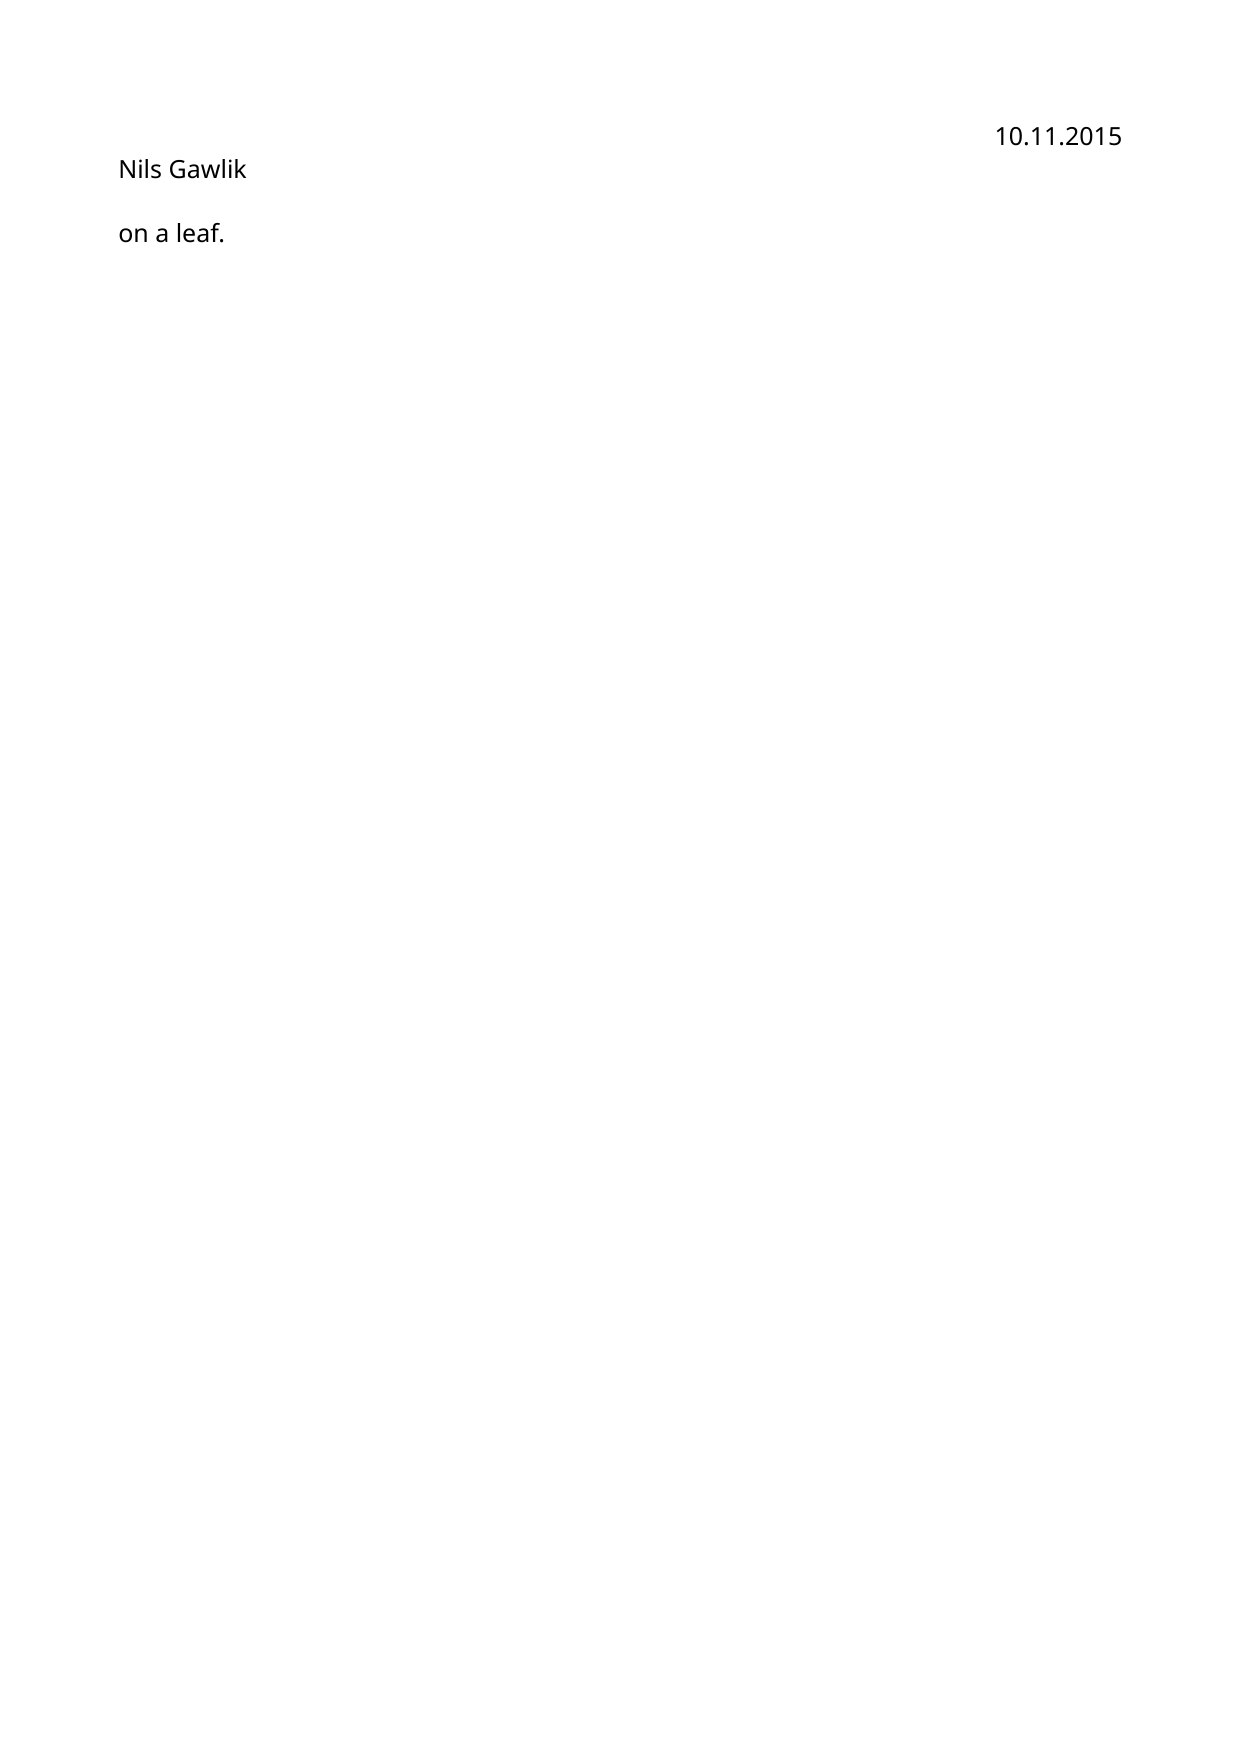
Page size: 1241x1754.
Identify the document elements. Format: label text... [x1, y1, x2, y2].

text on a leaf. [118, 216, 1122, 250]
